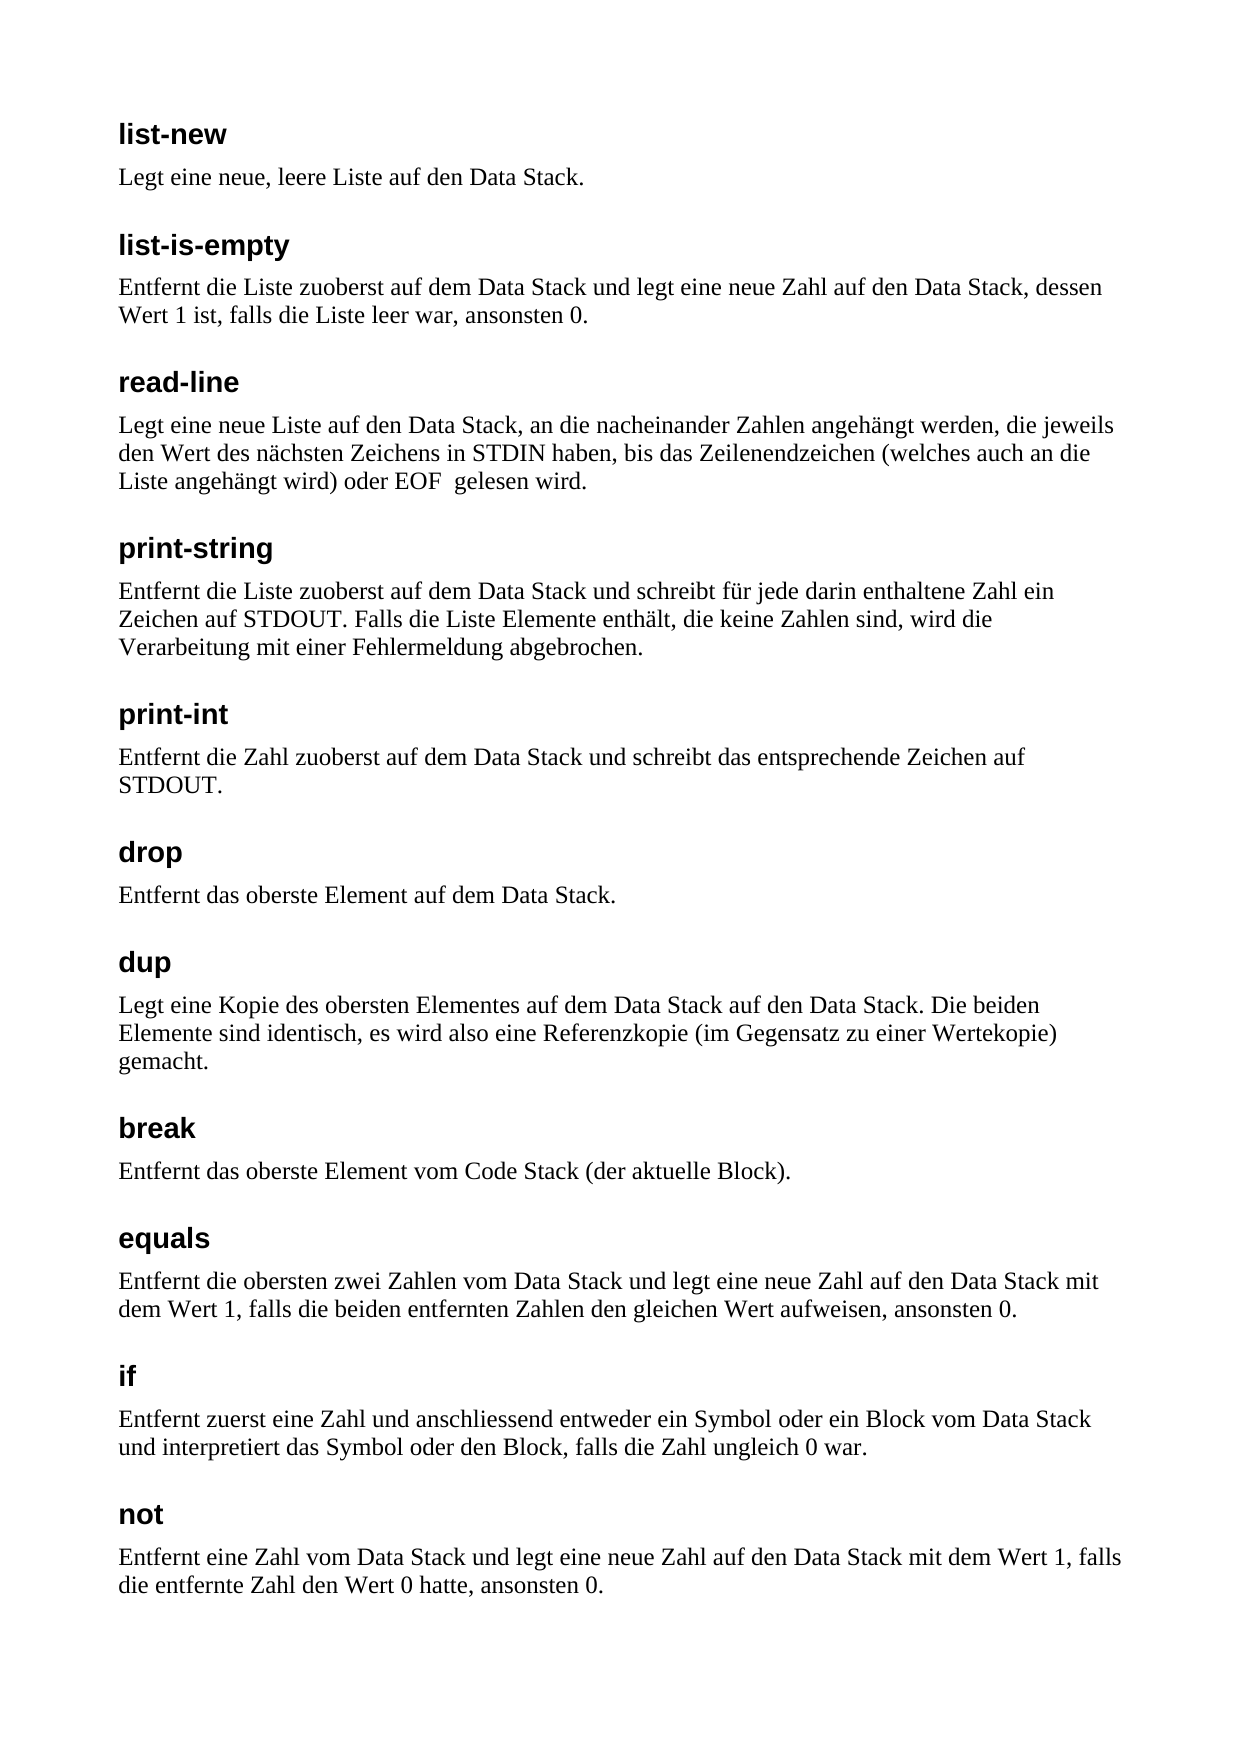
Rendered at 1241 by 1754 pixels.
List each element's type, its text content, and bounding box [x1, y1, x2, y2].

subtitle drop [118, 836, 1122, 868]
text Entfernt die obersten zwei Zahlen vom Data Stack und legt eine neue Zahl auf den Data Stack mit dem Wert 1, falls die beiden entfernten Zahlen den gleichen Wert aufweisen, ansonsten 0. [118, 1267, 1122, 1323]
subtitle equals [118, 1222, 1122, 1255]
text Entfernt die Zahl zuoberst auf dem Data Stack und schreibt das entsprechende Zeichen auf STDOUT. [118, 743, 1122, 798]
text Entfernt eine Zahl vom Data Stack und legt eine neue Zahl auf den Data Stack mit dem Wert 1, falls die entfernte Zahl den Wert 0 hatte, ansonsten 0. [118, 1543, 1122, 1599]
subtitle break [118, 1112, 1122, 1144]
subtitle dup [118, 946, 1122, 979]
subtitle print-int [118, 698, 1122, 731]
text Entfernt die Liste zuoberst auf dem Data Stack und legt eine neue Zahl auf den Data Stack, dessen Wert 1 ist, falls die Liste leer war, ansonsten 0. [118, 273, 1122, 329]
subtitle list-new [118, 118, 1122, 151]
text Legt eine neue, leere Liste auf den Data Stack. [118, 163, 1122, 191]
subtitle not [118, 1498, 1122, 1531]
text Legt eine neue Liste auf den Data Stack, an die nacheinander Zahlen angehängt werden, die jeweils den Wert des nächsten Zeichens in STDIN haben, bis das Zeilenendzeichen (welches auch an die Liste angehängt wird) oder EOF gelesen wird. [118, 412, 1122, 495]
subtitle read-line [118, 366, 1122, 399]
text Entfernt das oberste Element auf dem Data Stack. [118, 881, 1122, 909]
text Entfernt zuerst eine Zahl und anschliessend entweder ein Symbol oder ein Block vom Data Stack und interpretiert das Symbol oder den Block, falls die Zahl ungleich 0 war. [118, 1405, 1122, 1461]
text Entfernt das oberste Element vom Code Stack (der aktuelle Block). [118, 1157, 1122, 1185]
subtitle if [118, 1360, 1122, 1393]
text Legt eine Kopie des obersten Elementes auf dem Data Stack auf den Data Stack. Die beiden Elemente sind identisch, es wird also eine Referenzkopie (im Gegensatz zu einer Wertekopie) gemacht. [118, 991, 1122, 1074]
subtitle list-is-empty [118, 228, 1122, 261]
text Entfernt die Liste zuoberst auf dem Data Stack und schreibt für jede darin enthaltene Zahl ein Zeichen auf STDOUT. Falls die Liste Elemente enthält, die keine Zahlen sind, wird die Verarbeitung mit einer Fehlermeldung abgebrochen. [118, 577, 1122, 660]
subtitle print-string [118, 532, 1122, 565]
